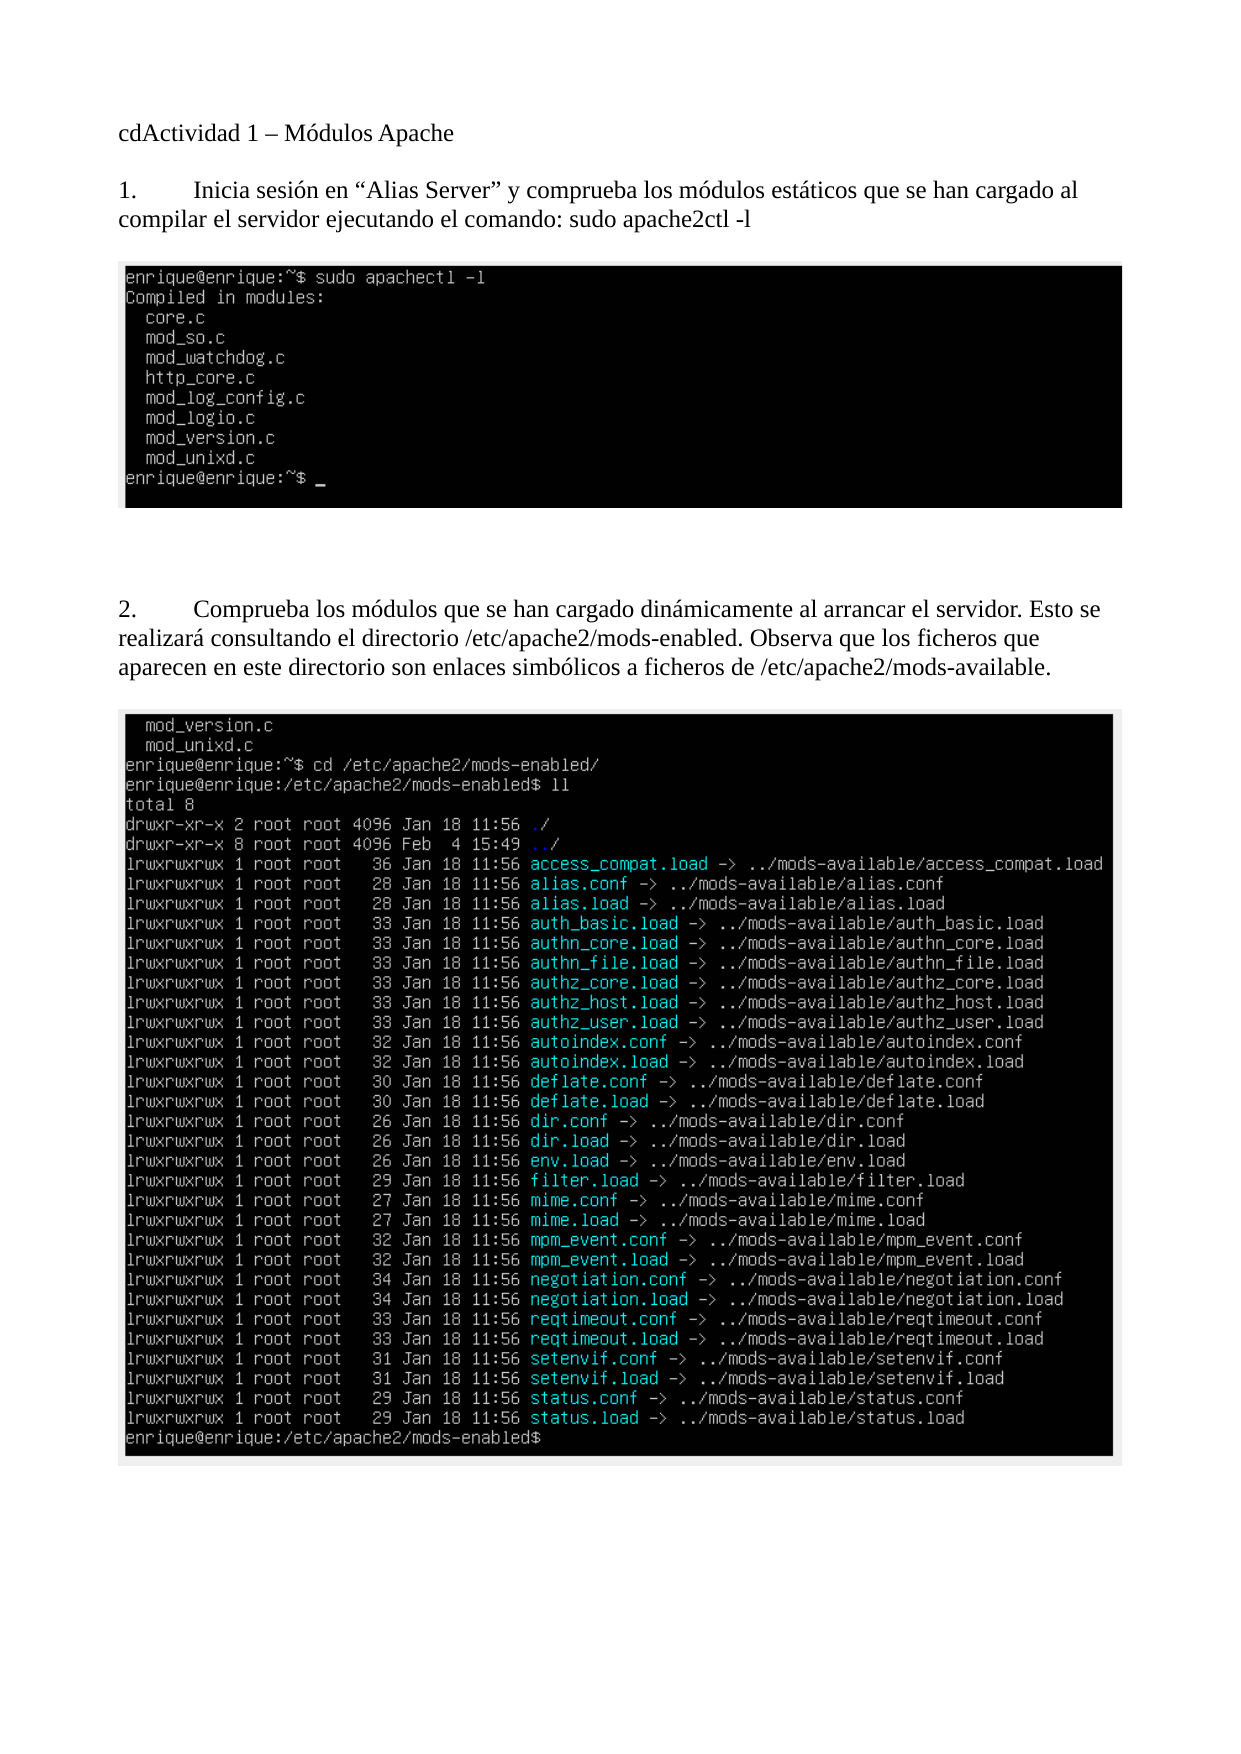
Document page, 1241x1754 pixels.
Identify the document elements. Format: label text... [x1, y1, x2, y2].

picture [118, 709, 1123, 1466]
text 1. Inicia sesión en “Alias Server” y comprueba los módulos estáticos que se han cargado al compilar el servidor ejecutando el comando: sudo apache2ctl -l [118, 176, 1122, 233]
picture [118, 261, 1123, 508]
text cdActividad 1 – Módulos Apache [118, 118, 1122, 147]
text 2. Comprueba los módulos que se han cargado dinámicamente al arrancar el servidor. Esto se realizará consultando el directorio /etc/apache2/mods-enabled. Observa que los ficheros que aparecen en este directorio son enlaces simbólicos a ficheros de /etc/apache2/mods-available. [118, 594, 1122, 680]
